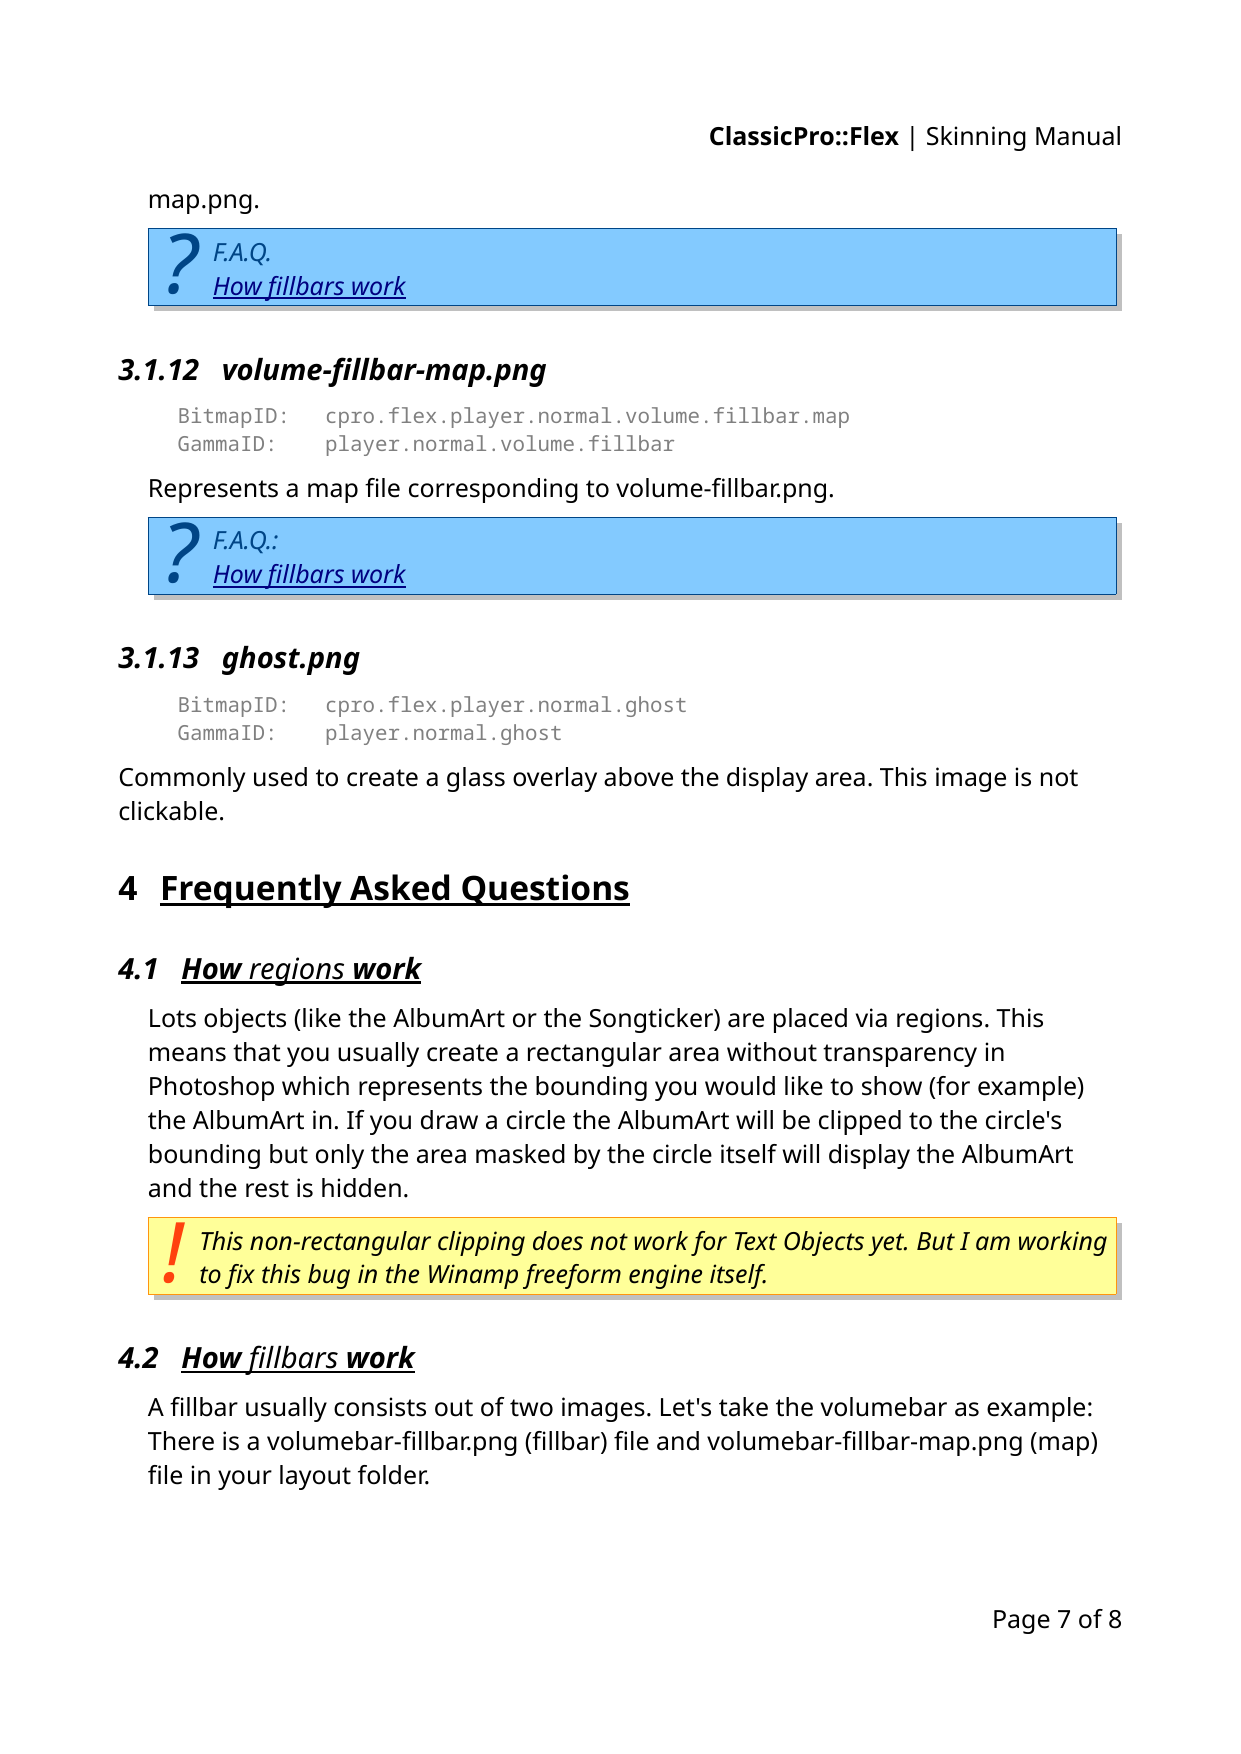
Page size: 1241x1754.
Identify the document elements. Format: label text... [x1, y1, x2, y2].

text BitmapID: cpro.flex.player.normal.ghost GammaID: player.normal.ghost [177, 690, 1122, 747]
text !This non-rectangular clipping does not work for Text Objects yet. But I am working to fix this bug in the Winamp freeform engine itself. [149, 1218, 1116, 1294]
subtitle volume-fillbar-map.png [118, 349, 1122, 388]
text Commonly used to create a glass overlay above the display area. This image is not clickable. [118, 759, 1122, 827]
subtitle How fillbars work [118, 1338, 1122, 1377]
text A fillbar usually consists out of two images. Let's take the volumebar as example: There is a volumebar-fillbar.png (fillbar) file and volumebar-fillbar-map.png (map) file in your layout folder. [148, 1390, 1122, 1492]
text ?F.A.Q. How fillbars work [149, 229, 1116, 305]
subtitle How regions work [118, 948, 1122, 988]
text ?F.A.Q.: How fillbars work [149, 518, 1116, 594]
text Lots objects (like the AlbumArt or the Songticker) are placed via regions. This means that you usually create a rectangular area without transparency in Photoshop which represents the bounding you would like to show (for example) the AlbumArt in. If you draw a circle the AlbumArt will be clipped to the circle's bounding but only the area masked by the circle itself will display the AlbumArt and the rest is hidden. [148, 1000, 1122, 1204]
subtitle Frequently Asked Questions [118, 865, 1122, 911]
text map.png. [148, 182, 1122, 216]
subtitle ghost.png [118, 638, 1122, 677]
text BitmapID: cpro.flex.player.normal.volume.fillbar.map GammaID: player.normal.volume.fillbar [177, 401, 1122, 458]
text Represents a map file corresponding to volume-fillbar.png. [148, 470, 1122, 504]
